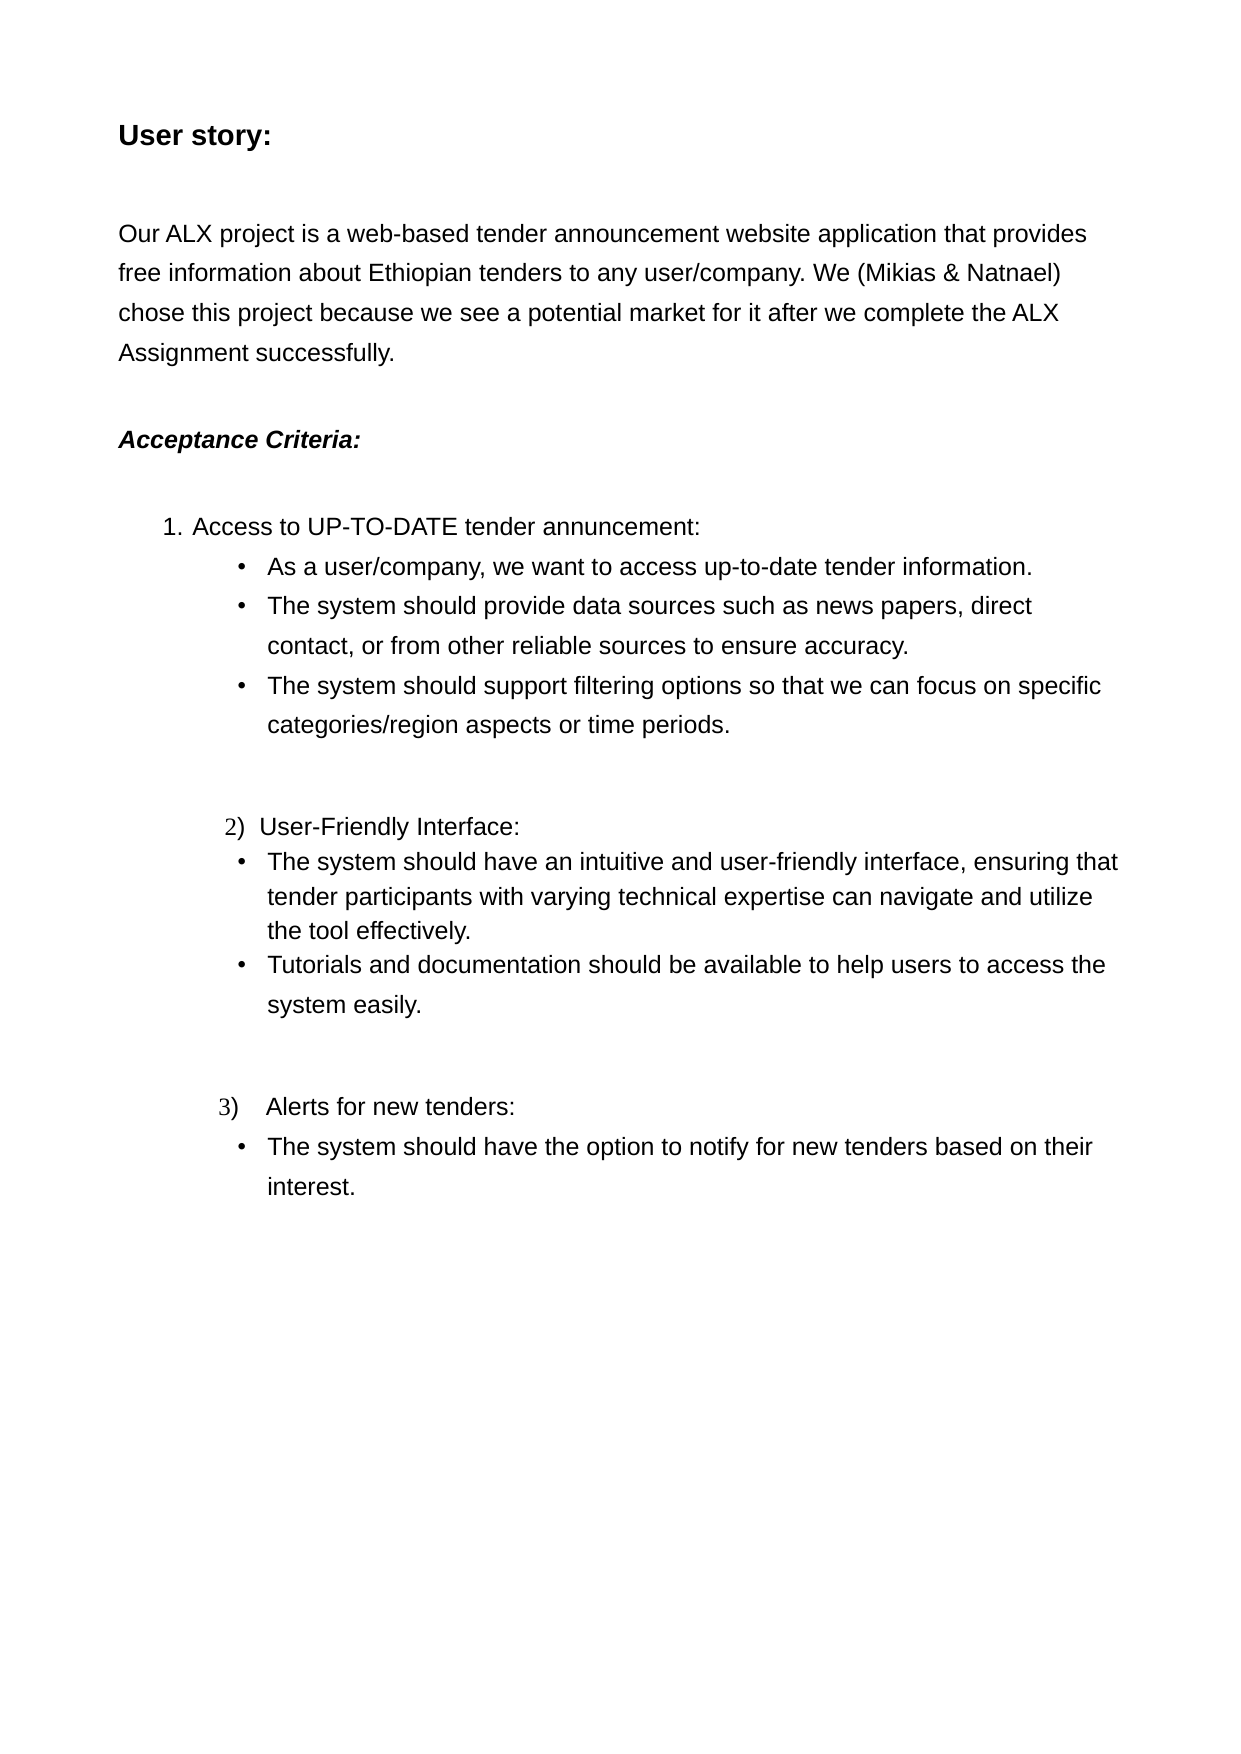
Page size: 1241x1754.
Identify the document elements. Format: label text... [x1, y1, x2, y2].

list The system should provide data sources such as news papers, direct contact, or from other reliable sources to ensure accuracy. [237, 591, 1122, 660]
list The system should have the option to notify for new tenders based on their interest. [237, 1132, 1122, 1201]
list The system should support filtering options so that we can focus on specific categories/region aspects or time periods. [237, 671, 1122, 739]
list As a user/company, we want to access up-to-date tender information. [237, 552, 1122, 580]
text 2) User-Friendly Interface: [193, 812, 1122, 841]
text 3) Alerts for new tenders: [193, 1092, 1122, 1121]
text Our ALX project is a web-based tender announcement website application that provides free information about Ethiopian tenders to any user/company. We (Mikias & Natnael) chose this project because we see a potential market for it after we complete the ALX Assignment successfully. [118, 219, 1122, 366]
list The system should have an intuitive and user-friendly interface, ensuring that tender participants with varying technical expertise can navigate and utilize the tool effectively. [237, 847, 1122, 945]
list Access to UP-TO-DATE tender annuncement: [162, 512, 1122, 541]
text Acceptance Criteria: [118, 425, 1122, 453]
list Tutorials and documentation should be available to help users to access the system easily. [237, 951, 1122, 1019]
text User story: [118, 118, 1122, 152]
